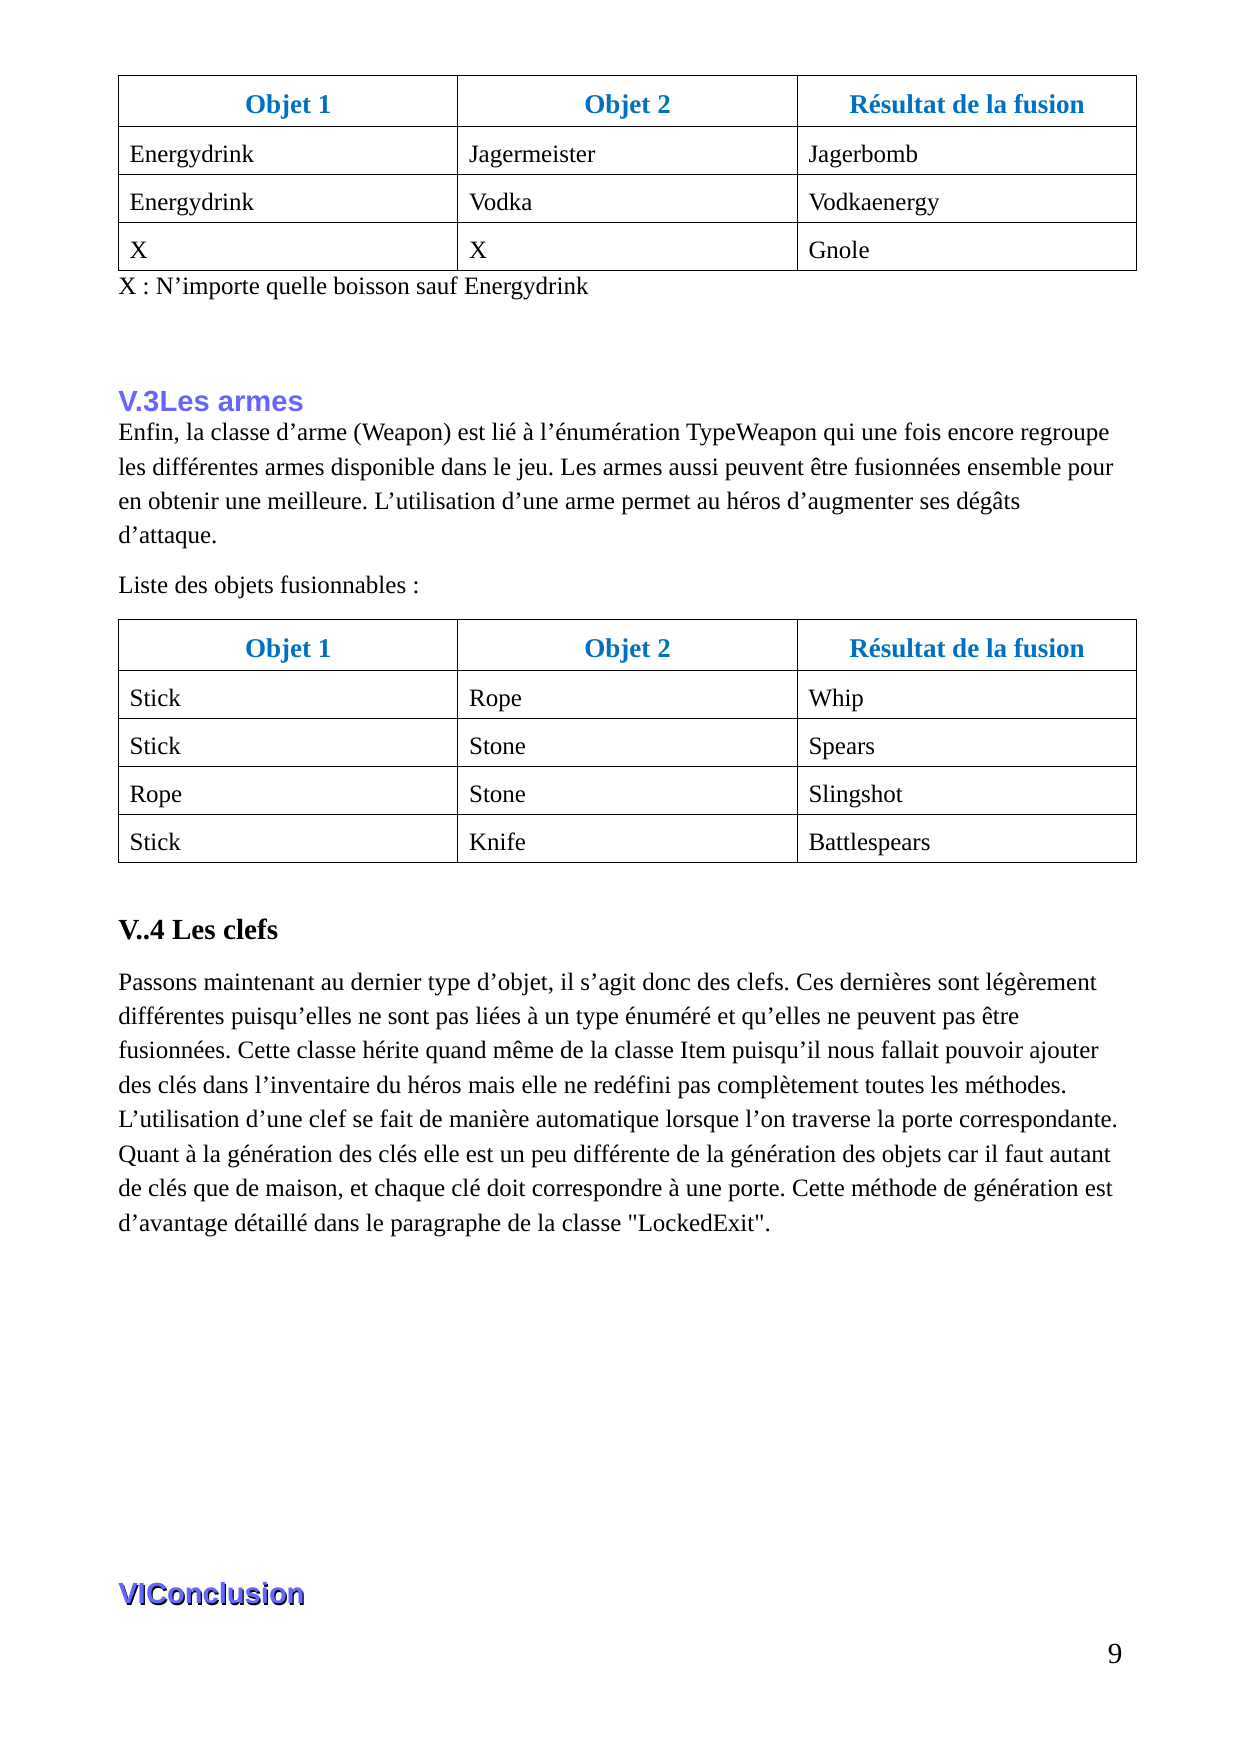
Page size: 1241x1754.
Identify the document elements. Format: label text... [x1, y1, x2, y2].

table_cell Vodka [458, 175, 797, 222]
table_cell Stick [119, 719, 457, 766]
table_cell Knife [458, 815, 797, 862]
table_header Objet 1 [119, 76, 457, 126]
table_cell X [458, 223, 797, 270]
table_cell Energydrink [119, 127, 457, 174]
table_cell Stick [119, 671, 457, 718]
text V..4 Les clefs [118, 912, 1122, 945]
table_header Objet 2 [458, 76, 797, 126]
subtitle Conclusion [118, 1576, 1122, 1610]
table_cell Stone [458, 767, 797, 814]
table_cell Jagermeister [458, 127, 797, 174]
table_header Résultat de la fusion [798, 76, 1136, 126]
table_cell Rope [458, 671, 797, 718]
table_cell Vodkaenergy [798, 175, 1136, 222]
text X : N’importe quelle boisson sauf Energydrink [118, 271, 1122, 300]
text Enfin, la classe d’arme (Weapon) est lié à l’énumération TypeWeapon qui une fois encore regroupe les différentes armes disponible dans le jeu. Les armes aussi peuvent être fusionnées ensemble pour en obtenir une meilleure. L’utilisation d’une arme permet au héros d’augmenter ses dégâts d’attaque. [118, 417, 1122, 549]
table_cell Stone [458, 719, 797, 766]
text Passons maintenant au dernier type d’objet, il s’agit donc des clefs. Ces dernières sont légèrement différentes puisqu’elles ne sont pas liées à un type énuméré et qu’elles ne peuvent pas être fusionnées. Cette classe hérite quand même de la classe Item puisqu’il nous fallait pouvoir ajouter des clés dans l’inventaire du héros mais elle ne redéfini pas complètement toutes les méthodes. L’utilisation d’une clef se fait de manière automatique lorsque l’on traverse la porte correspondante. Quant à la génération des clés elle est un peu différente de la génération des objets car il faut autant de clés que de maison, et chaque clé doit correspondre à une porte. Cette méthode de génération est d’avantage détaillé dans le paragraphe de la classe "LockedExit". [118, 967, 1122, 1237]
table_cell Energydrink [119, 175, 457, 222]
table_cell Slingshot [798, 767, 1136, 814]
table_cell Stick [119, 815, 457, 862]
text Liste des objets fusionnables : [118, 570, 1122, 598]
table_cell Spears [798, 719, 1136, 766]
table_cell X [119, 223, 457, 270]
table_cell Gnole [798, 223, 1136, 270]
table_header Objet 1 [119, 620, 457, 669]
table_header Objet 2 [458, 620, 797, 669]
table_cell Battlespears [798, 815, 1136, 862]
table_cell Rope [119, 767, 457, 814]
subtitle Les armes [118, 384, 1122, 417]
table_header Résultat de la fusion [798, 620, 1136, 669]
table_cell Whip [798, 671, 1136, 718]
table_cell Jagerbomb [798, 127, 1136, 174]
